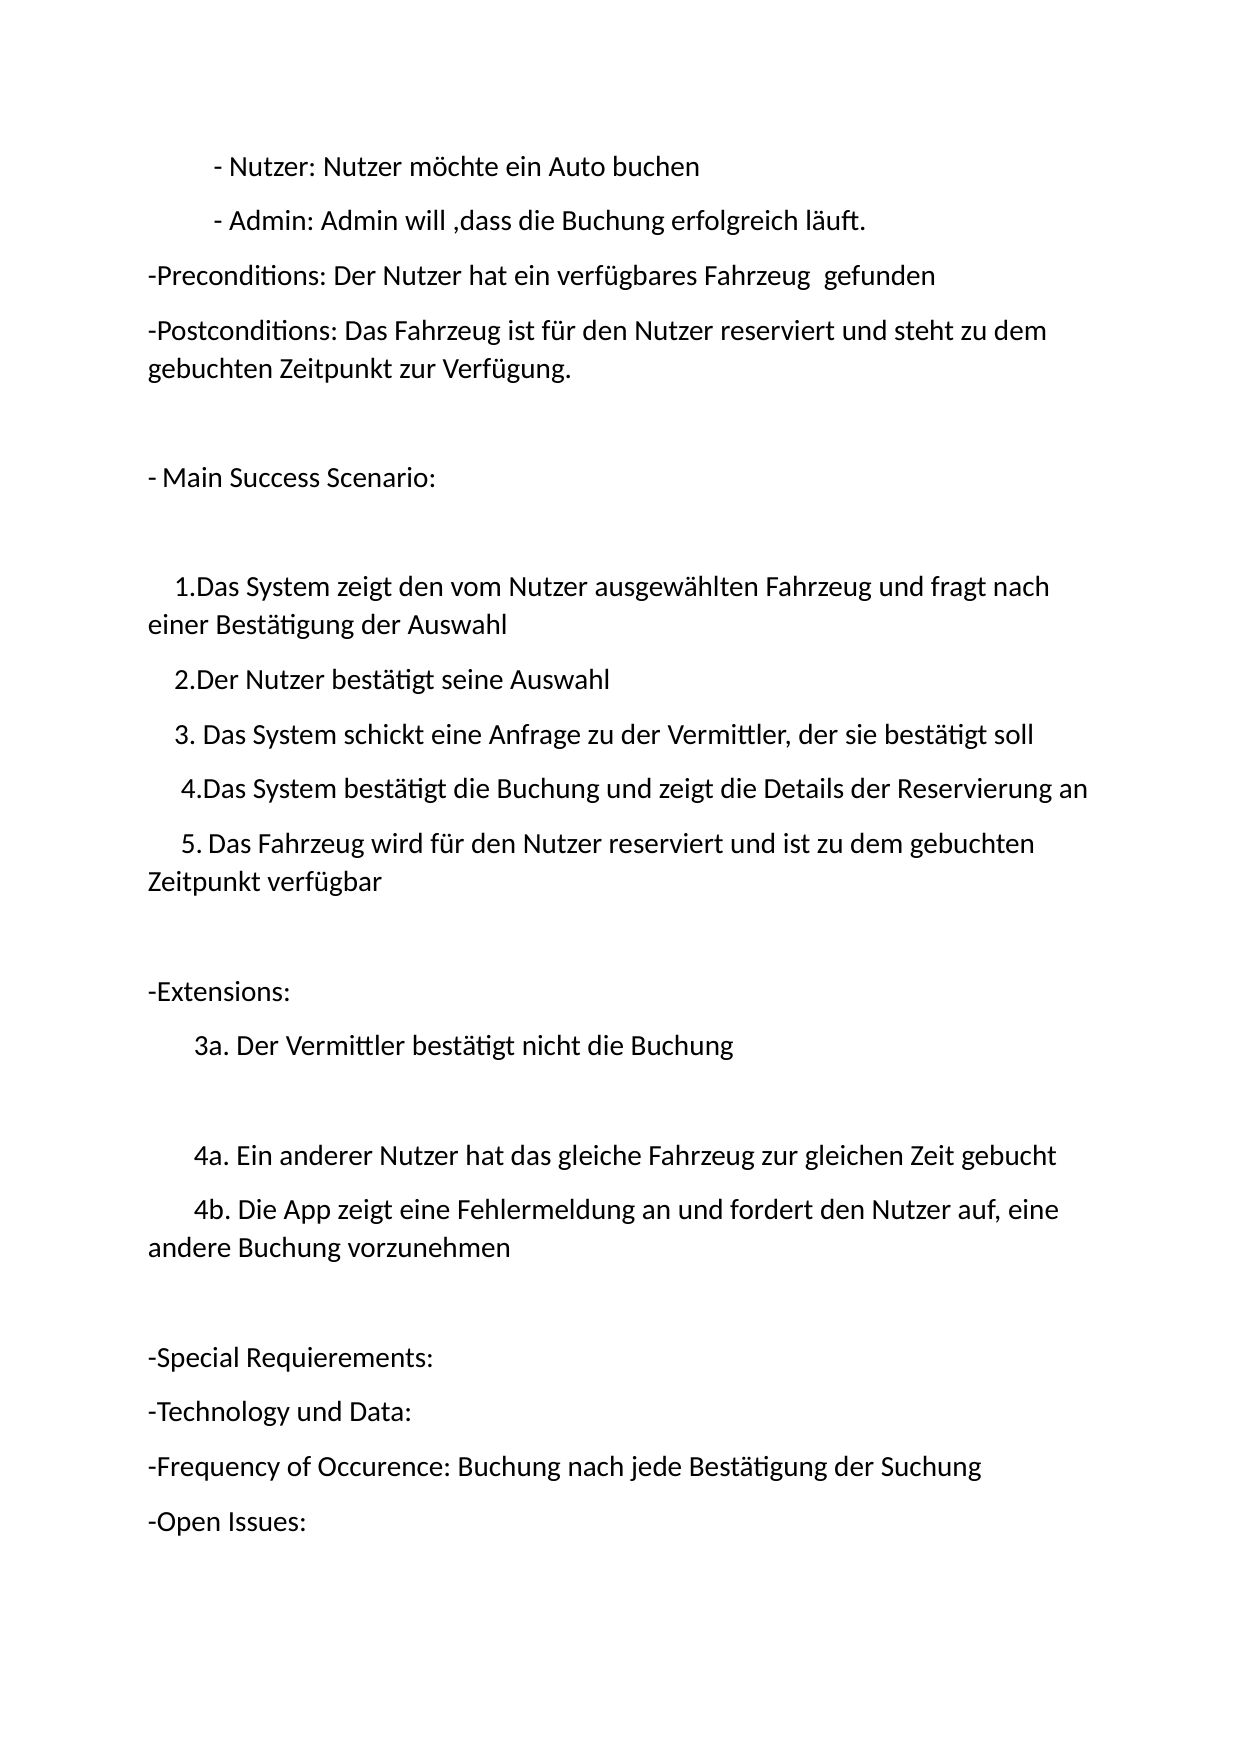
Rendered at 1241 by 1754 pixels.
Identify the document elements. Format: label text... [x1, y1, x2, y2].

text 4.Das System bestätigt die Buchung und zeigt die Details der Reservierung an [148, 771, 1093, 806]
text -Postconditions: Das Fahrzeug ist für den Nutzer reserviert und steht zu dem gebuchten Zeitpunkt zur Verfügung. [148, 312, 1093, 385]
text -Open Issues: [148, 1503, 1093, 1538]
text 5. Das Fahrzeug wird für den Nutzer reserviert und ist zu dem gebuchten Zeitpunkt verfügbar [148, 825, 1093, 899]
text -Preconditions: Der Nutzer hat ein verfügbares Fahrzeug gefunden [148, 257, 1093, 293]
text - Main Success Scenario: [148, 459, 1093, 495]
text - Nutzer: Nutzer möchte ein Auto buchen [148, 148, 1093, 183]
text -Extensions: [148, 973, 1093, 1008]
text - Admin: Admin will ,dass die Buchung erfolgreich läuft. [148, 202, 1093, 238]
text -Technology und Data: [148, 1393, 1093, 1429]
text 1.Das System zeigt den vom Nutzer ausgewählten Fahrzeug und fragt nach einer Bestätigung der Auswahl [148, 568, 1093, 642]
text 4a. Ein anderer Nutzer hat das gleiche Fahrzeug zur gleichen Zeit gebucht [148, 1137, 1093, 1172]
text 2.Der Nutzer bestätigt seine Auswahl [148, 661, 1093, 697]
text 3. Das System schickt eine Anfrage zu der Vermittler, der sie bestätigt soll [148, 716, 1093, 751]
text 3a. Der Vermittler bestätigt nicht die Buchung [148, 1027, 1093, 1063]
text -Frequency of Occurence: Buchung nach jede Bestätigung der Suchung [148, 1448, 1093, 1484]
text 4b. Die App zeigt eine Fehlermeldung an und fordert den Nutzer auf, eine andere Buchung vorzunehmen [148, 1191, 1093, 1265]
text -Special Requierements: [148, 1339, 1093, 1374]
